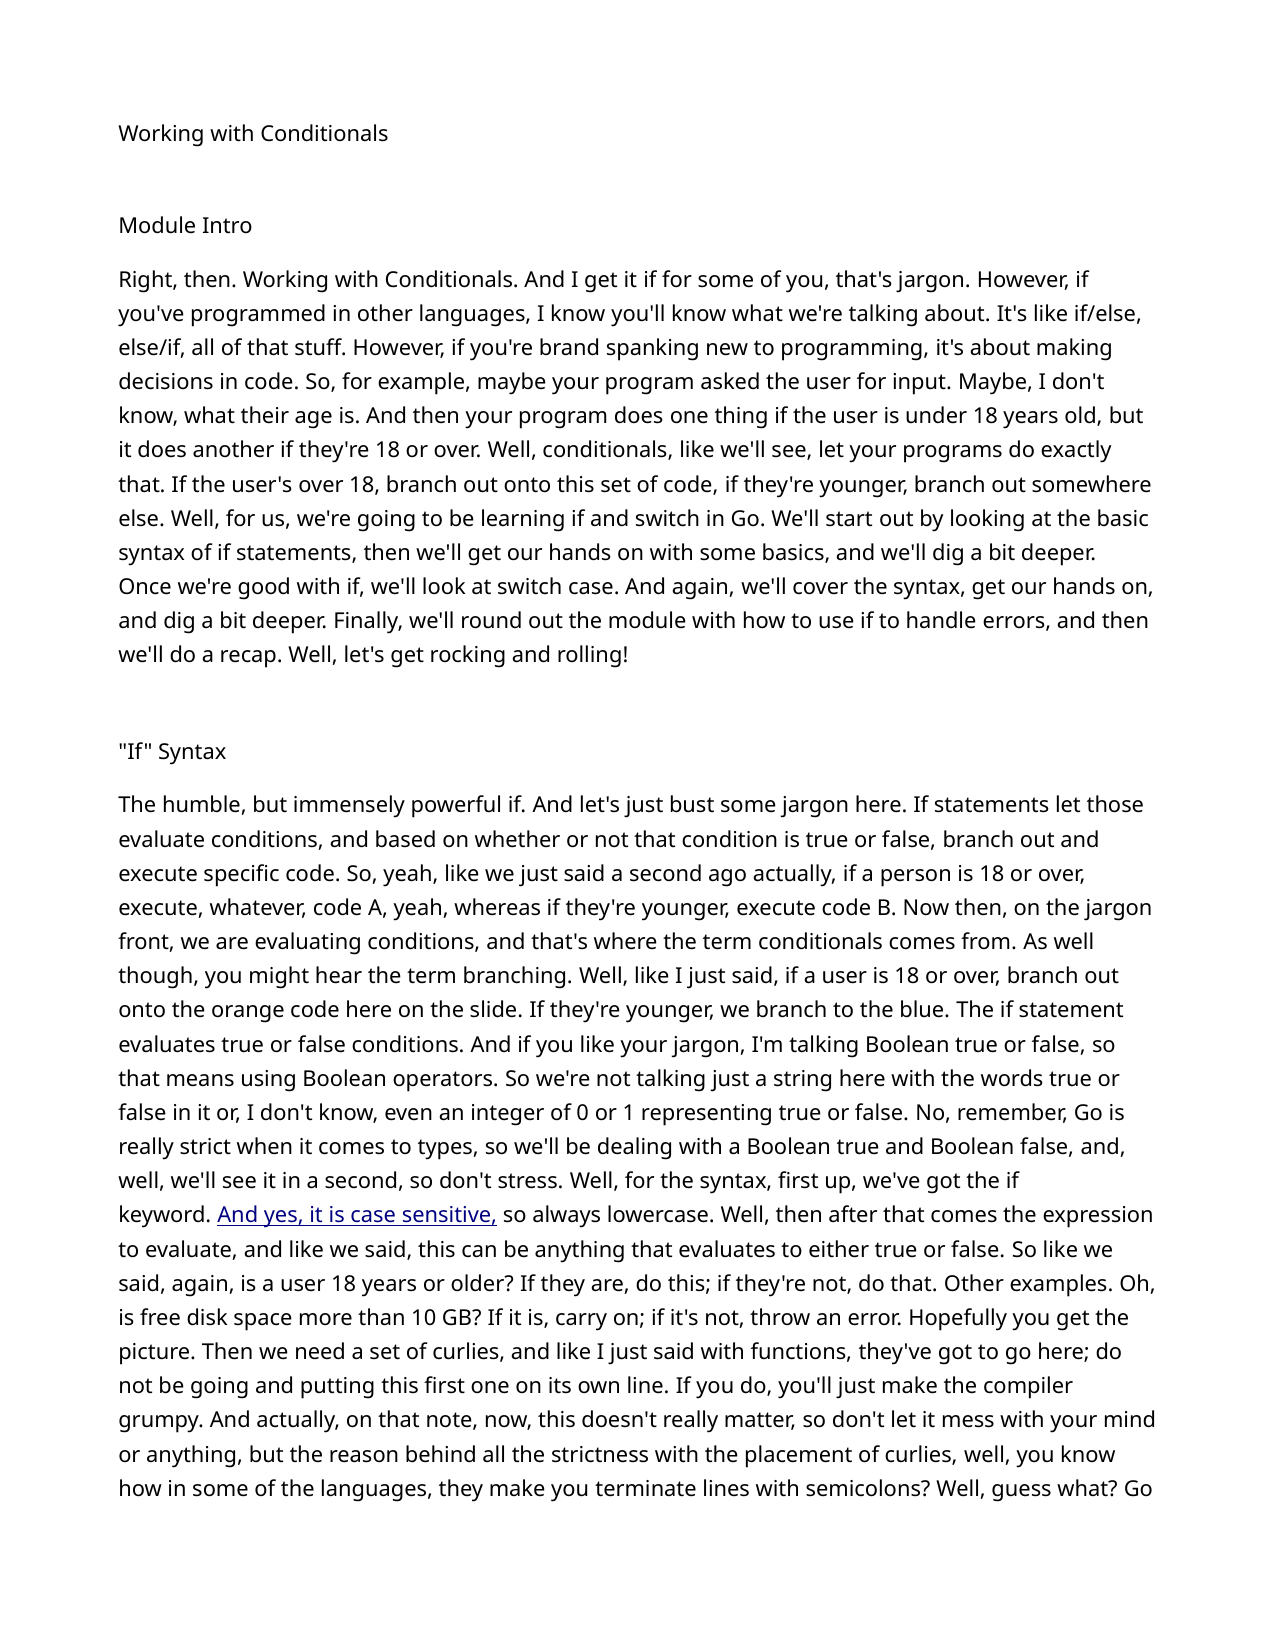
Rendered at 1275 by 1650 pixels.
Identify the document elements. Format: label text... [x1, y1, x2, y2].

subtitle "If" Syntax [118, 736, 1157, 766]
text The humble, but immensely powerful if. And let's just bust some jargon here. If statements let those evaluate conditions, and based on whether or not that condition is true or false, branch out and execute specific code. So, yeah, like we just said a second ago actually, if a person is 18 or over, execute, whatever, code A, yeah, whereas if they're younger, execute code B. Now then, on the jargon front, we are evaluating conditions, and that's where the term conditionals comes from. As well though, you might hear the term branching. Well, like I just said, if a user is 18 or over, branch out onto the orange code here on the slide. If they're younger, we branch to the blue. The if statement evaluates true or false conditions. And if you like your jargon, I'm talking Boolean true or false, so that means using Boolean operators. So we're not talking just a string here with the words true or false in it or, I don't know, even an integer of 0 or 1 representing true or false. No, remember, Go is really strict when it comes to types, so we'll be dealing with a Boolean true and Boolean false, and, well, we'll see it in a second, so don't stress. Well, for the syntax, first up, we've got the if keyword. And yes, it is case sensitive, so always lowercase. Well, then after that comes the expression to evaluate, and like we said, this can be anything that evaluates to either true or false. So like we said, again, is a user 18 years or older? If they are, do this; if they're not, do that. Other examples. Oh, is free disk space more than 10 GB? If it is, carry on; if it's not, throw an error. Hopefully you get the picture. Then we need a set of curlies, and like I just said with functions, they've got to go here; do not be going and putting this first one on its own line. If you do, you'll just make the compiler grumpy. And actually, on that note, now, this doesn't really matter, so don't let it mess with your mind or anything, but the reason behind all the strictness with the placement of curlies, well, you know how in some of the languages, they make you terminate lines with semicolons? Well, guess what? Go [118, 789, 1157, 1502]
subtitle Module Intro [118, 210, 1157, 240]
text Right, then. Working with Conditionals. And I get it if for some of you, that's jargon. However, if you've programmed in other languages, I know you'll know what we're talking about. It's like if/else, else/if, all of that stuff. However, if you're brand spanking new to programming, it's about making decisions in code. So, for example, maybe your program asked the user for input. Maybe, I don't know, what their age is. And then your program does one thing if the user is under 18 years old, but it does another if they're 18 or over. Well, conditionals, like we'll see, let your programs do exactly that. If the user's over 18, branch out onto this set of code, if they're younger, branch out somewhere else. Well, for us, we're going to be learning if and switch in Go. We'll start out by looking at the basic syntax of if statements, then we'll get our hands on with some basics, and we'll dig a bit deeper. Once we're good with if, we'll look at switch case. And again, we'll cover the syntax, get our hands on, and dig a bit deeper. Finally, we'll round out the module with how to use if to handle errors, and then we'll do a recap. Well, let's get rocking and rolling! [118, 264, 1157, 669]
subtitle Working with Conditionals [118, 118, 1157, 148]
